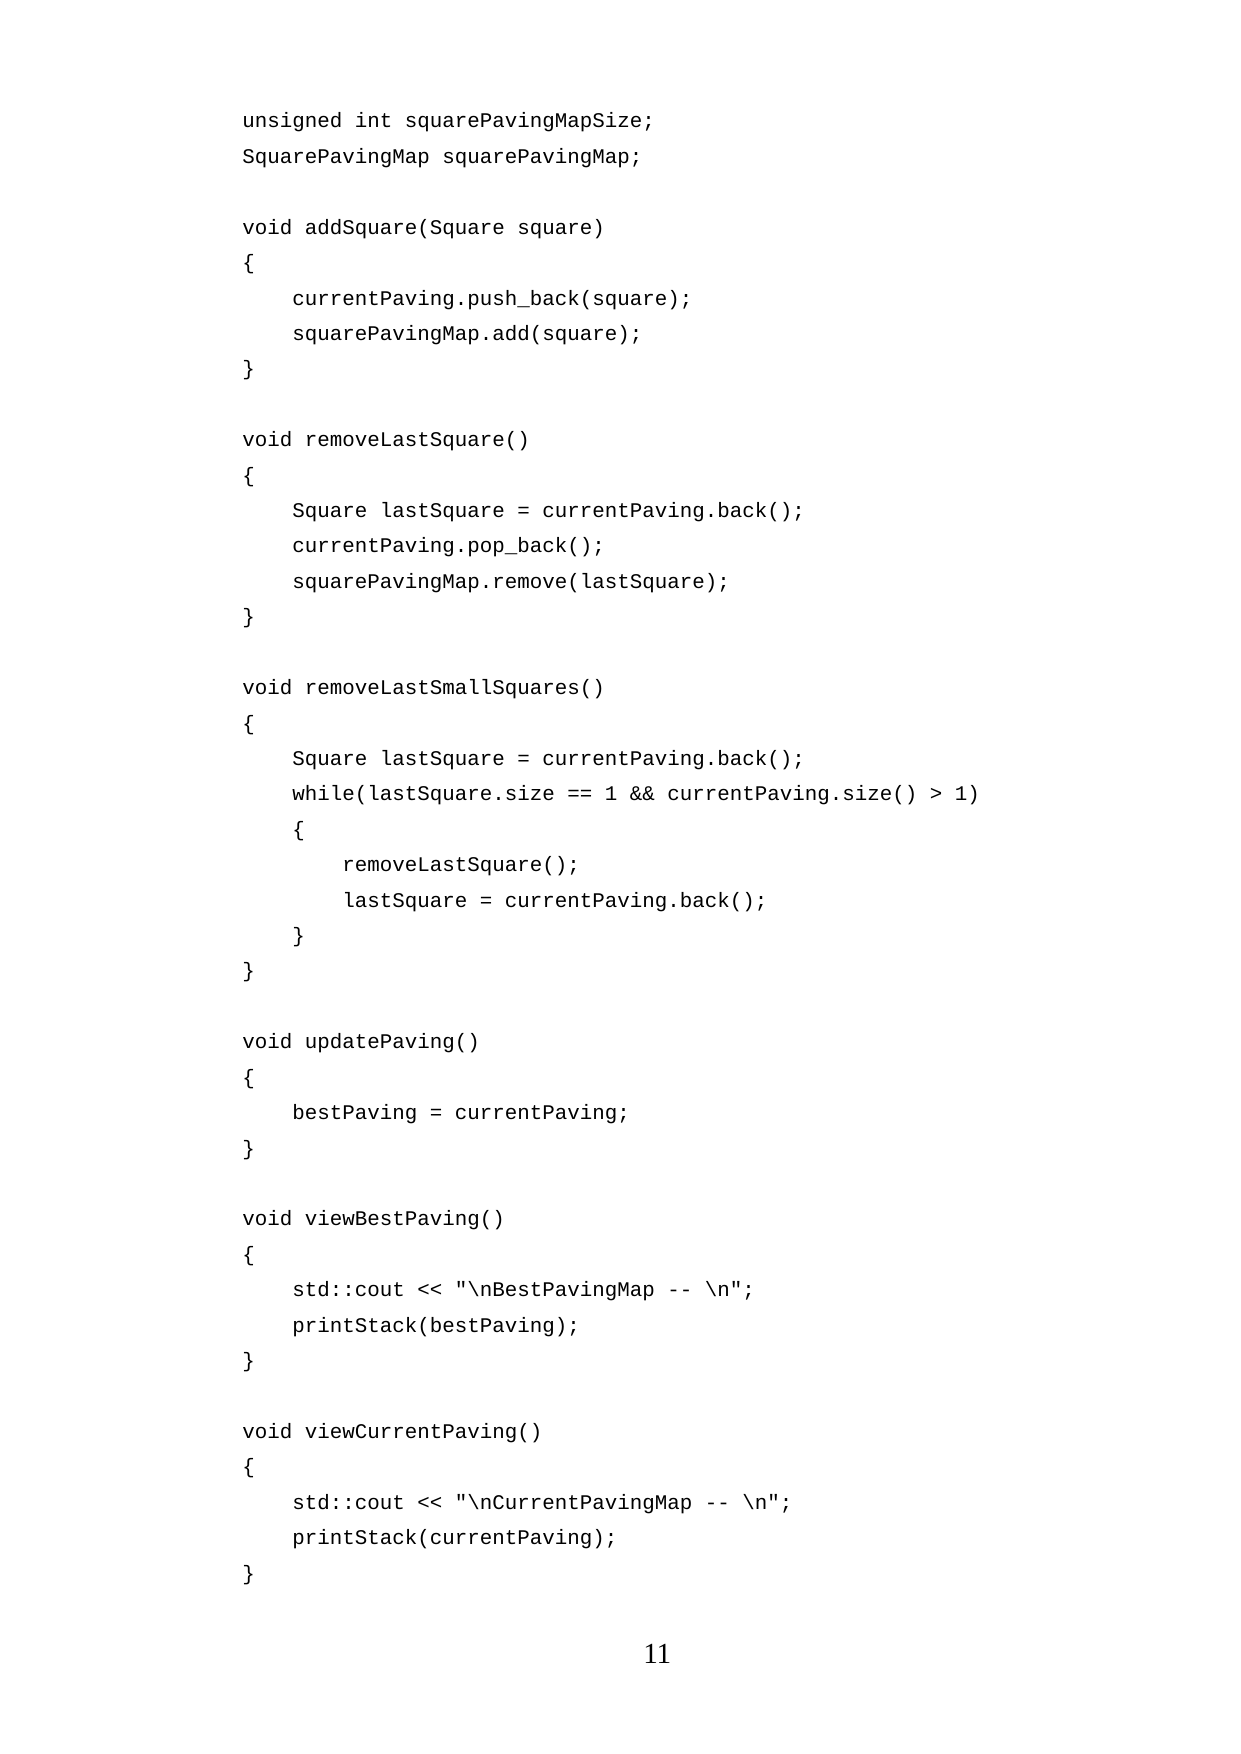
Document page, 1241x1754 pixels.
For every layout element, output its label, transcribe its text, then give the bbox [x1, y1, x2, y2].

text { [118, 712, 1122, 736]
text void updatePaving() [118, 1031, 1122, 1055]
text { [118, 1244, 1122, 1267]
text void removeLastSquare() [118, 429, 1122, 453]
text currentPaving.pop_back(); [118, 535, 1122, 559]
text lastSquare = currentPaving.back(); [118, 889, 1122, 913]
text } [118, 1350, 1122, 1374]
text void viewBestPaving() [118, 1208, 1122, 1232]
text std::cout << "\nBestPavingMap -- \n"; [118, 1279, 1122, 1303]
text while(lastSquare.size == 1 && currentPaving.size() > 1) [118, 783, 1122, 807]
text { [118, 819, 1122, 842]
text bestPaving = currentPaving; [118, 1102, 1122, 1126]
text { [118, 464, 1122, 488]
text unsigned int squarePavingMapSize; [118, 110, 1122, 134]
text { [118, 1067, 1122, 1090]
text void viewCurrentPaving() [118, 1421, 1122, 1444]
text printStack(currentPaving); [118, 1527, 1122, 1551]
text } [118, 606, 1122, 630]
text void removeLastSmallSquares() [118, 677, 1122, 701]
text } [118, 358, 1122, 382]
text { [118, 1456, 1122, 1480]
text std::cout << "\nCurrentPavingMap -- \n"; [118, 1492, 1122, 1515]
text SquarePavingMap squarePavingMap; [118, 146, 1122, 169]
text } [118, 1137, 1122, 1161]
text void addSquare(Square square) [118, 217, 1122, 240]
text printStack(bestPaving); [118, 1314, 1122, 1338]
text } [118, 960, 1122, 984]
text } [118, 925, 1122, 949]
text currentPaving.push_back(square); [118, 287, 1122, 311]
text Square lastSquare = currentPaving.back(); [118, 500, 1122, 524]
text squarePavingMap.add(square); [118, 323, 1122, 347]
text squarePavingMap.remove(lastSquare); [118, 571, 1122, 594]
text Square lastSquare = currentPaving.back(); [118, 748, 1122, 772]
text { [118, 252, 1122, 276]
text } [118, 1562, 1122, 1586]
text removeLastSquare(); [118, 854, 1122, 878]
